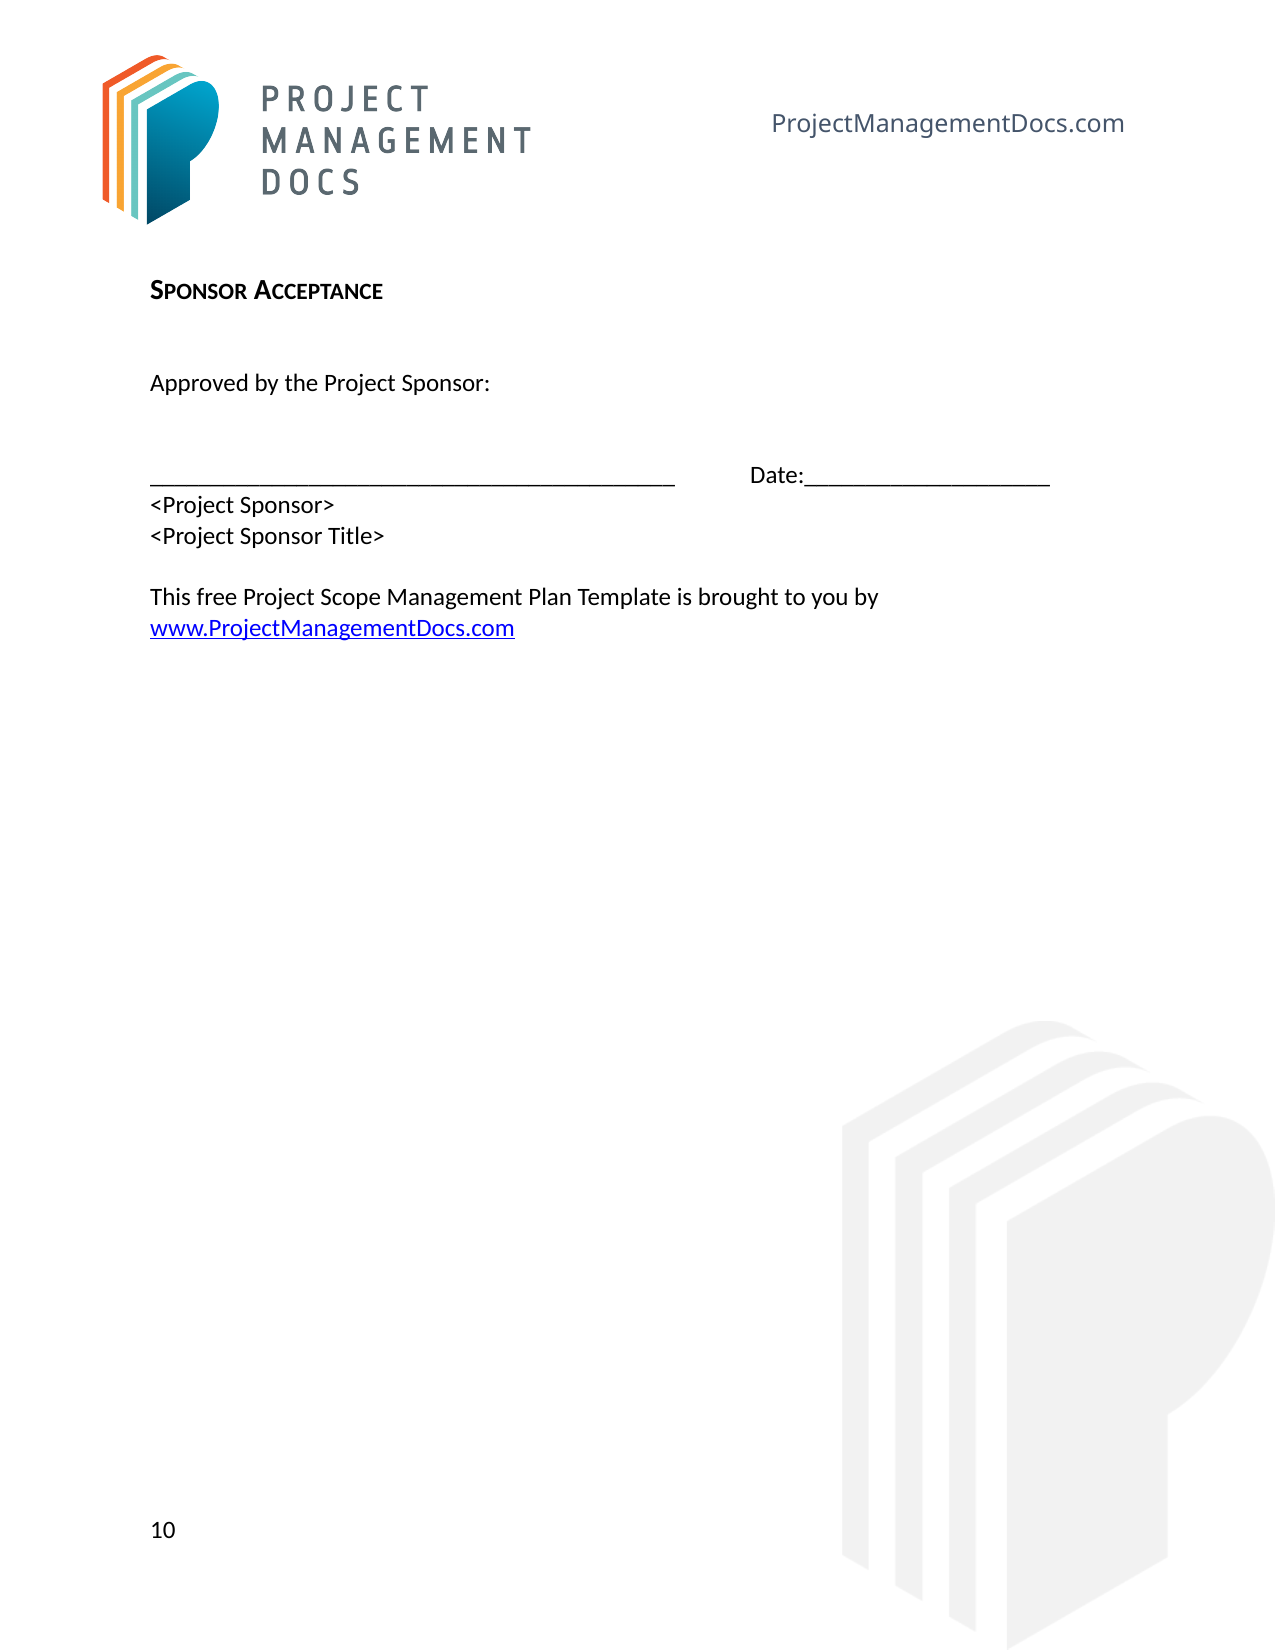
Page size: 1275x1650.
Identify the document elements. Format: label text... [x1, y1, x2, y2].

text <Project Sponsor Title> [150, 520, 1125, 551]
picture [841, 1021, 1275, 1650]
text Date: [150, 459, 1125, 490]
text This free Project Scope Management Plan Template is brought to you by www.ProjectManagementDocs.com [150, 581, 1125, 642]
picture [102, 55, 531, 225]
text <Project Sponsor> [150, 490, 1125, 520]
subtitle Sponsor Acceptance [150, 271, 1125, 307]
text Approved by the Project Sponsor: [150, 368, 1125, 398]
